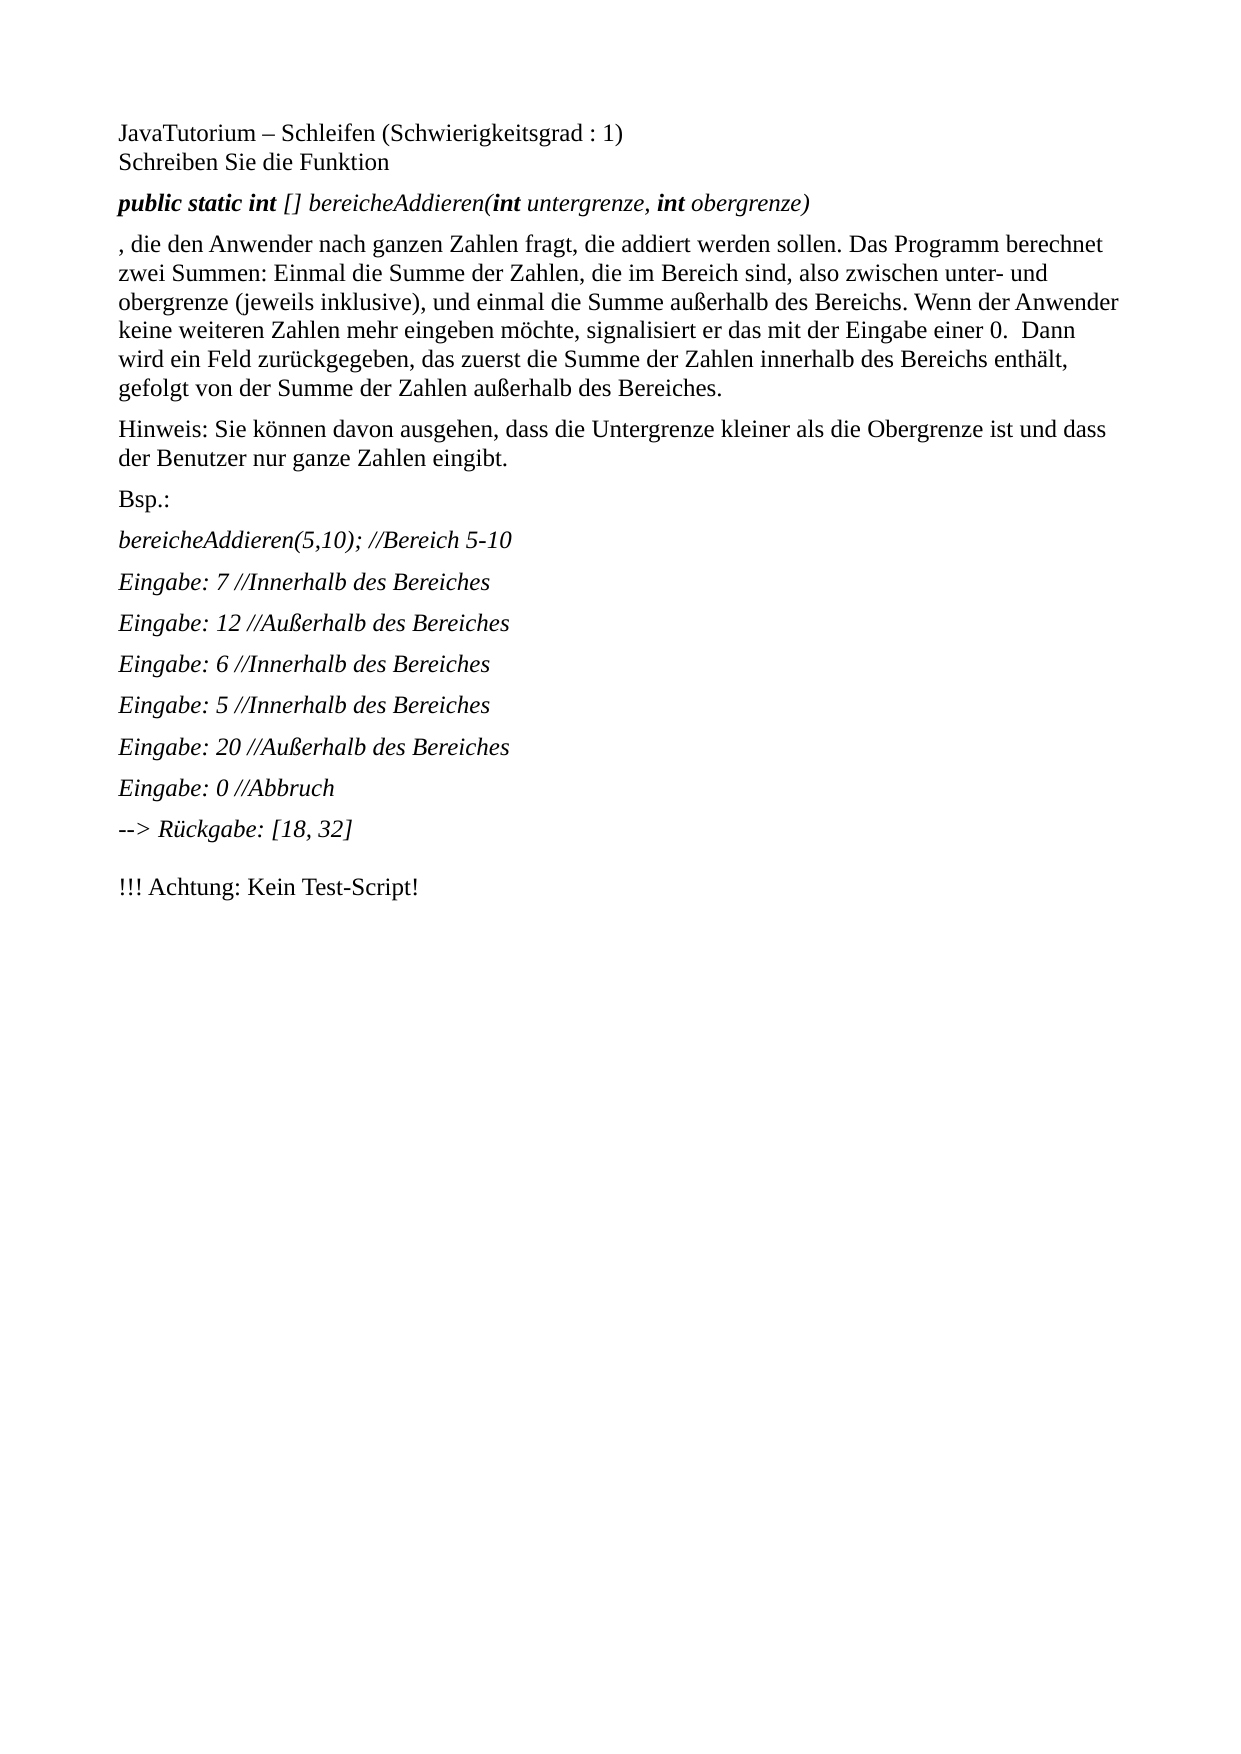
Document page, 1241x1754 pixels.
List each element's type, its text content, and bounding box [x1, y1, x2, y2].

text Hinweis: Sie können davon ausgehen, dass die Untergrenze kleiner als die Obergrenze ist und dass der Benutzer nur ganze Zahlen eingibt. [118, 414, 1122, 472]
text Eingabe: 12 //Außerhalb des Bereiches [118, 608, 1122, 637]
text Bsp.: [118, 484, 1122, 513]
text Eingabe: 7 //Innerhalb des Bereiches [118, 567, 1122, 596]
text public static int [] bereicheAddieren(int untergrenze, int obergrenze) [118, 188, 1122, 217]
text JavaTutorium – Schleifen (Schwierigkeitsgrad : 1) [118, 118, 1122, 147]
text Eingabe: 20 //Außerhalb des Bereiches [118, 732, 1122, 761]
text --> Rückgabe: [18, 32] !!! Achtung: Kein Test-Script! [118, 814, 1122, 901]
text bereicheAddieren(5,10); //Bereich 5-10 [118, 526, 1122, 554]
text , die den Anwender nach ganzen Zahlen fragt, die addiert werden sollen. Das Programm berechnet zwei Summen: Einmal die Summe der Zahlen, die im Bereich sind, also zwischen unter- und obergrenze (jeweils inklusive), und einmal die Summe außerhalb des Bereichs. Wenn der Anwender keine weiteren Zahlen mehr eingeben möchte, signalisiert er das mit der Eingabe einer 0. Dann wird ein Feld zurückgegeben, das zuerst die Summe der Zahlen innerhalb des Bereichs enthält, gefolgt von der Summe der Zahlen außerhalb des Bereiches. [118, 229, 1122, 402]
text Eingabe: 6 //Innerhalb des Bereiches [118, 649, 1122, 678]
text Eingabe: 5 //Innerhalb des Bereiches [118, 691, 1122, 719]
text Schreiben Sie die Funktion [118, 147, 1122, 176]
text Eingabe: 0 //Abbruch [118, 773, 1122, 802]
